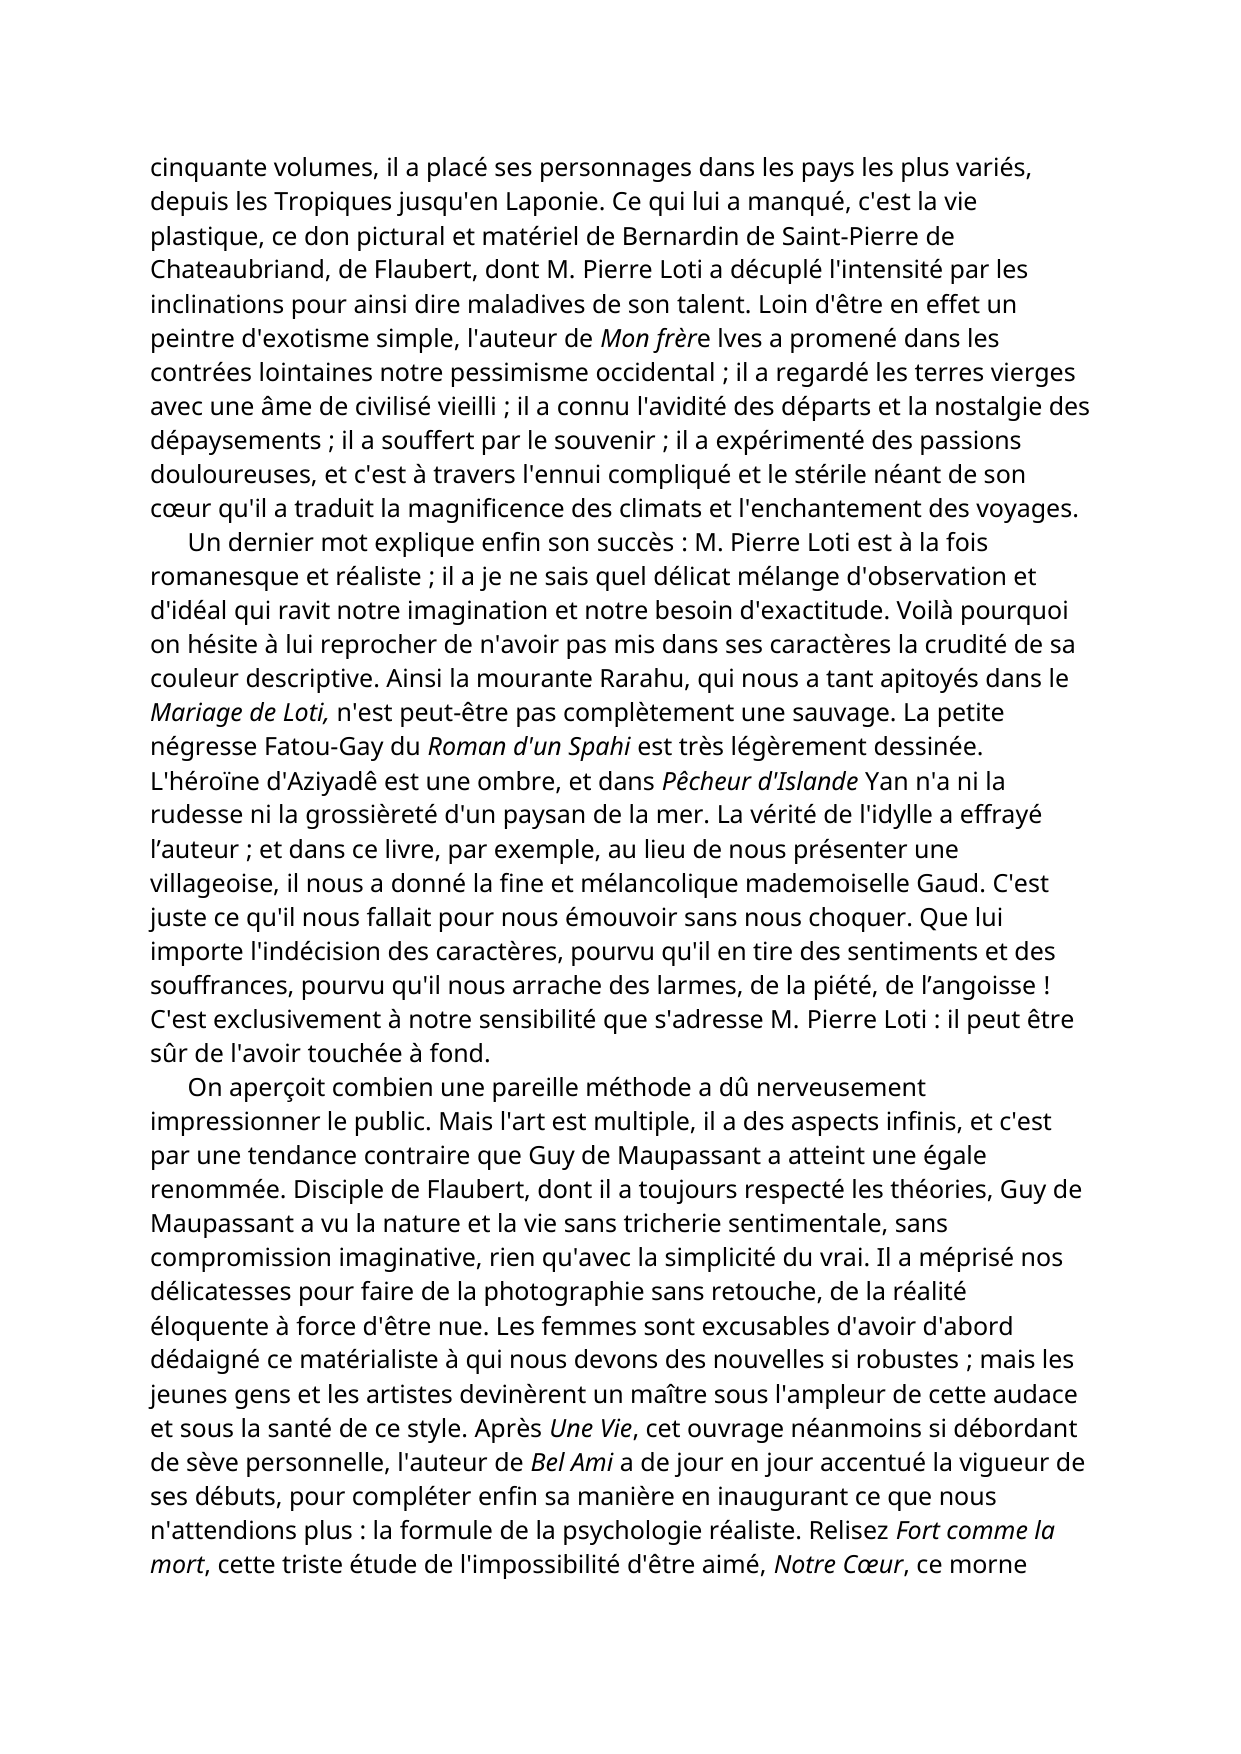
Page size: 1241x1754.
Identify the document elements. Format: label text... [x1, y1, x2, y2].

text Un dernier mot explique enfin son succès : M. Pierre Loti est à la fois romanesque et réaliste ; il a je ne sais quel délicat mélange d'observation et d'idéal qui ravit notre imagination et notre besoin d'exactitude. Voilà pourquoi on hésite à lui reprocher de n'avoir pas mis dans ses caractères la crudité de sa couleur descriptive. Ainsi la mourante Rarahu, qui nous a tant apitoyés dans le Mariage de Loti, n'est peut-être pas complètement une sauvage. La petite négresse Fatou-Gay du Roman d'un Spahi est très légèrement dessinée. L'héroïne d'Aziyadê est une ombre, et dans Pêcheur d'Islande Yan n'a ni la rudesse ni la grossièreté d'un paysan de la mer. La vérité de l'idylle a effrayé l’auteur ; et dans ce livre, par exemple, au lieu de nous présenter une villageoise, il nous a donné la fine et mélancolique mademoiselle Gaud. C'est juste ce qu'il nous fallait pour nous émouvoir sans nous choquer. Que lui importe l'indécision des caractères, pourvu qu'il en tire des sentiments et des souffrances, pourvu qu'il nous arrache des larmes, de la piété, de l’angoisse ! C'est exclusivement à notre sensibilité que s'adresse M. Pierre Loti : il peut être sûr de l'avoir touchée à fond. [150, 525, 1091, 1070]
text cinquante volumes, il a placé ses personnages dans les pays les plus variés, depuis les Tropiques jusqu'en Laponie. Ce qui lui a manqué, c'est la vie plastique, ce don pictural et matériel de Bernardin de Saint-Pierre de Chateaubriand, de Flaubert, dont M. Pierre Loti a décuplé l'intensité par les inclinations pour ainsi dire maladives de son talent. Loin d'être en effet un peintre d'exotisme simple, l'auteur de Mon frère lves a promené dans les contrées lointaines notre pessimisme occidental ; il a regardé les terres vierges avec une âme de civilisé vieilli ; il a connu l'avidité des départs et la nostalgie des dépaysements ; il a souffert par le souvenir ; il a expérimenté des passions douloureuses, et c'est à travers l'ennui compliqué et le stérile néant de son cœur qu'il a traduit la magnificence des climats et l'enchantement des voyages. [150, 150, 1091, 525]
text On aperçoit combien une pareille méthode a dû nerveusement impressionner le public. Mais l'art est multiple, il a des aspects infinis, et c'est par une tendance contraire que Guy de Maupassant a atteint une égale renommée. Disciple de Flaubert, dont il a toujours respecté les théories, Guy de Maupassant a vu la nature et la vie sans tricherie sentimentale, sans compromission imaginative, rien qu'avec la simplicité du vrai. Il a méprisé nos délicatesses pour faire de la photographie sans retouche, de la réalité éloquente à force d'être nue. Les femmes sont excusables d'avoir d'abord dédaigné ce matérialiste à qui nous devons des nouvelles si robustes ; mais les jeunes gens et les artistes devinèrent un maître sous l'ampleur de cette audace et sous la santé de ce style. Après Une Vie, cet ouvrage néanmoins si débordant de sève personnelle, l'auteur de Bel Ami a de jour en jour accentué la vigueur de ses débuts, pour compléter enfin sa manière en inaugurant ce que nous n'attendions plus : la formule de la psychologie réaliste. Relisez Fort comme la mort, cette triste étude de l'impossibilité d'être aimé, Notre Cœur, ce morne [150, 1070, 1091, 1581]
